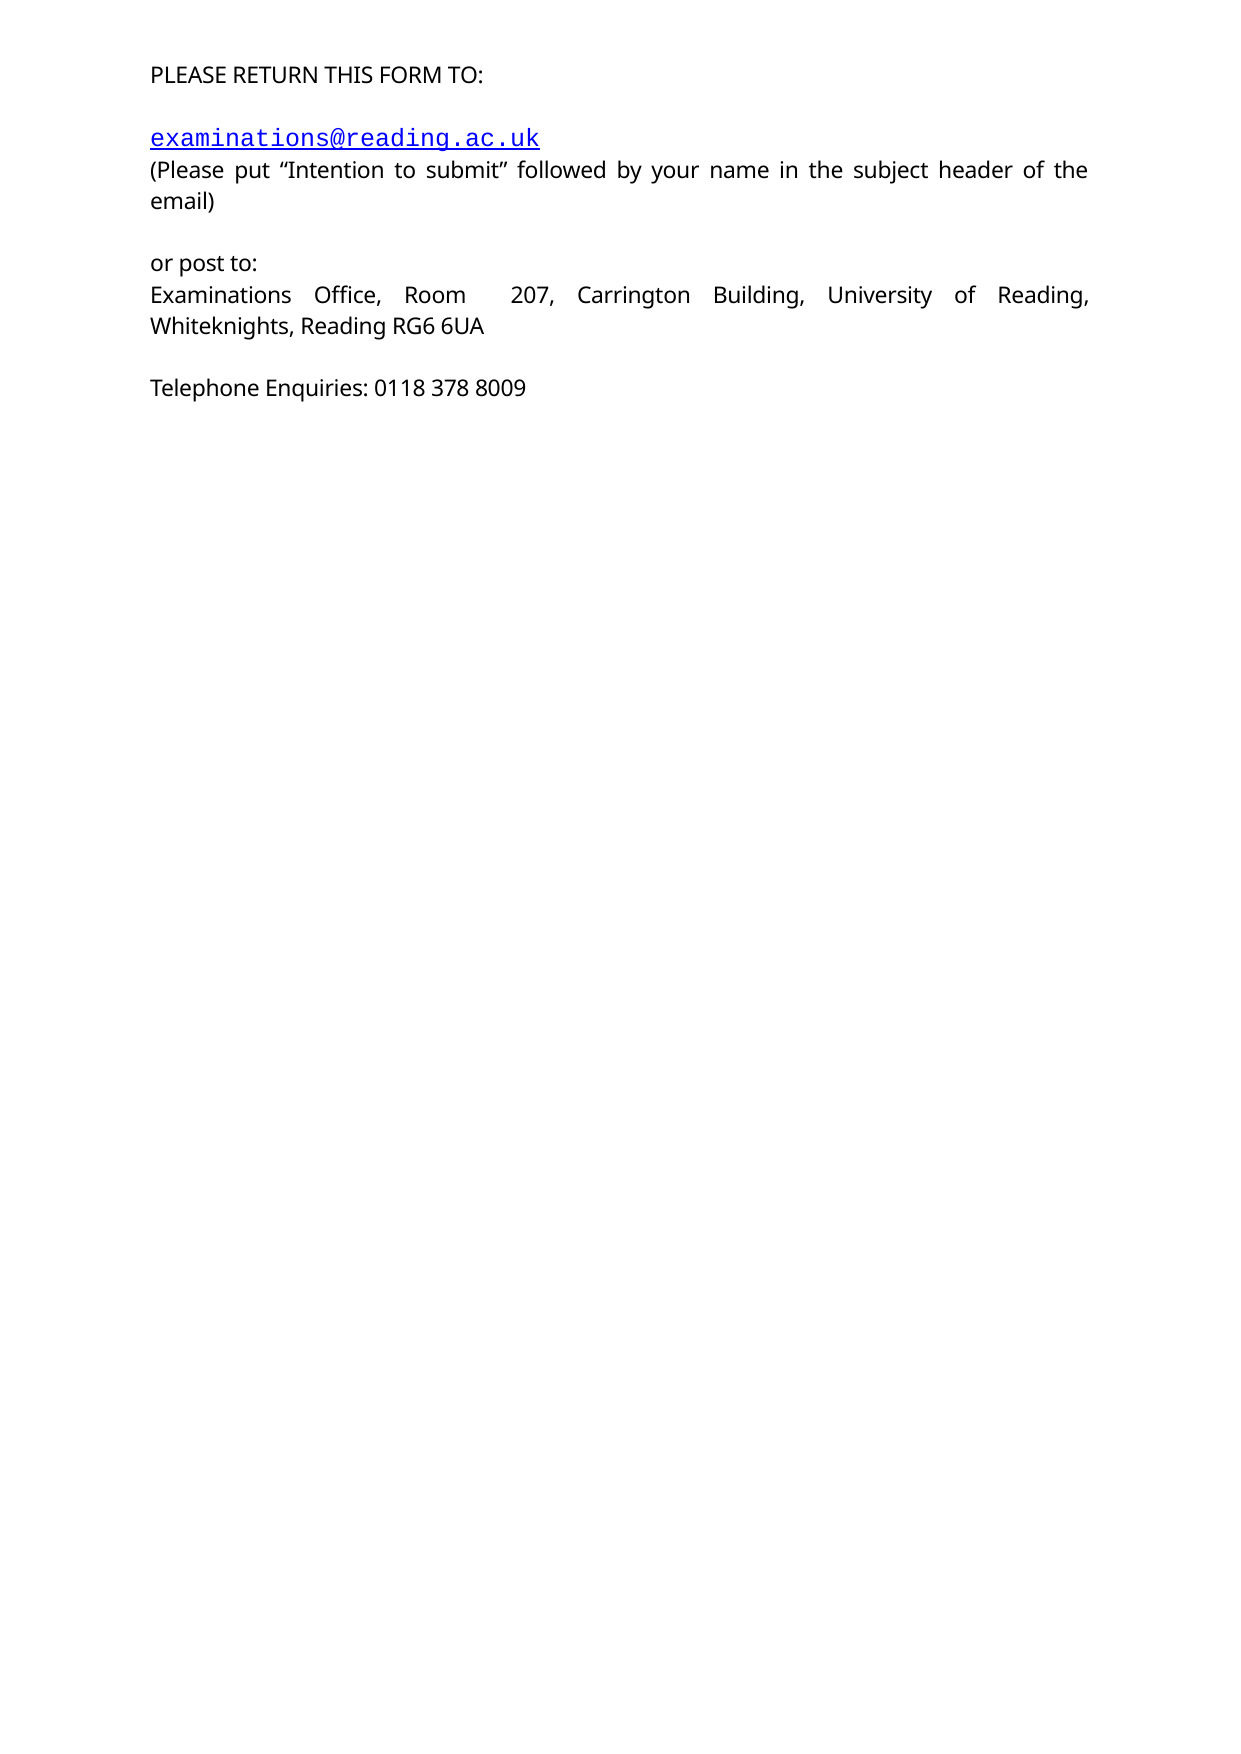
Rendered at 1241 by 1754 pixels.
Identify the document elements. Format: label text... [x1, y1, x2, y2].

text (Please put “Intention to submit” followed by your name in the subject header of the email) [150, 153, 1090, 216]
text examinations@reading.ac.uk [150, 122, 1090, 153]
text or post to: [150, 247, 1090, 278]
text PLEASE RETURN THIS FORM TO: [150, 59, 1090, 90]
text Examinations Office, Room 207, Carrington Building, University of Reading, Whiteknights, Reading RG6 6UA [150, 278, 1090, 341]
text Telephone Enquiries: 0118 378 8009 [150, 372, 1090, 403]
